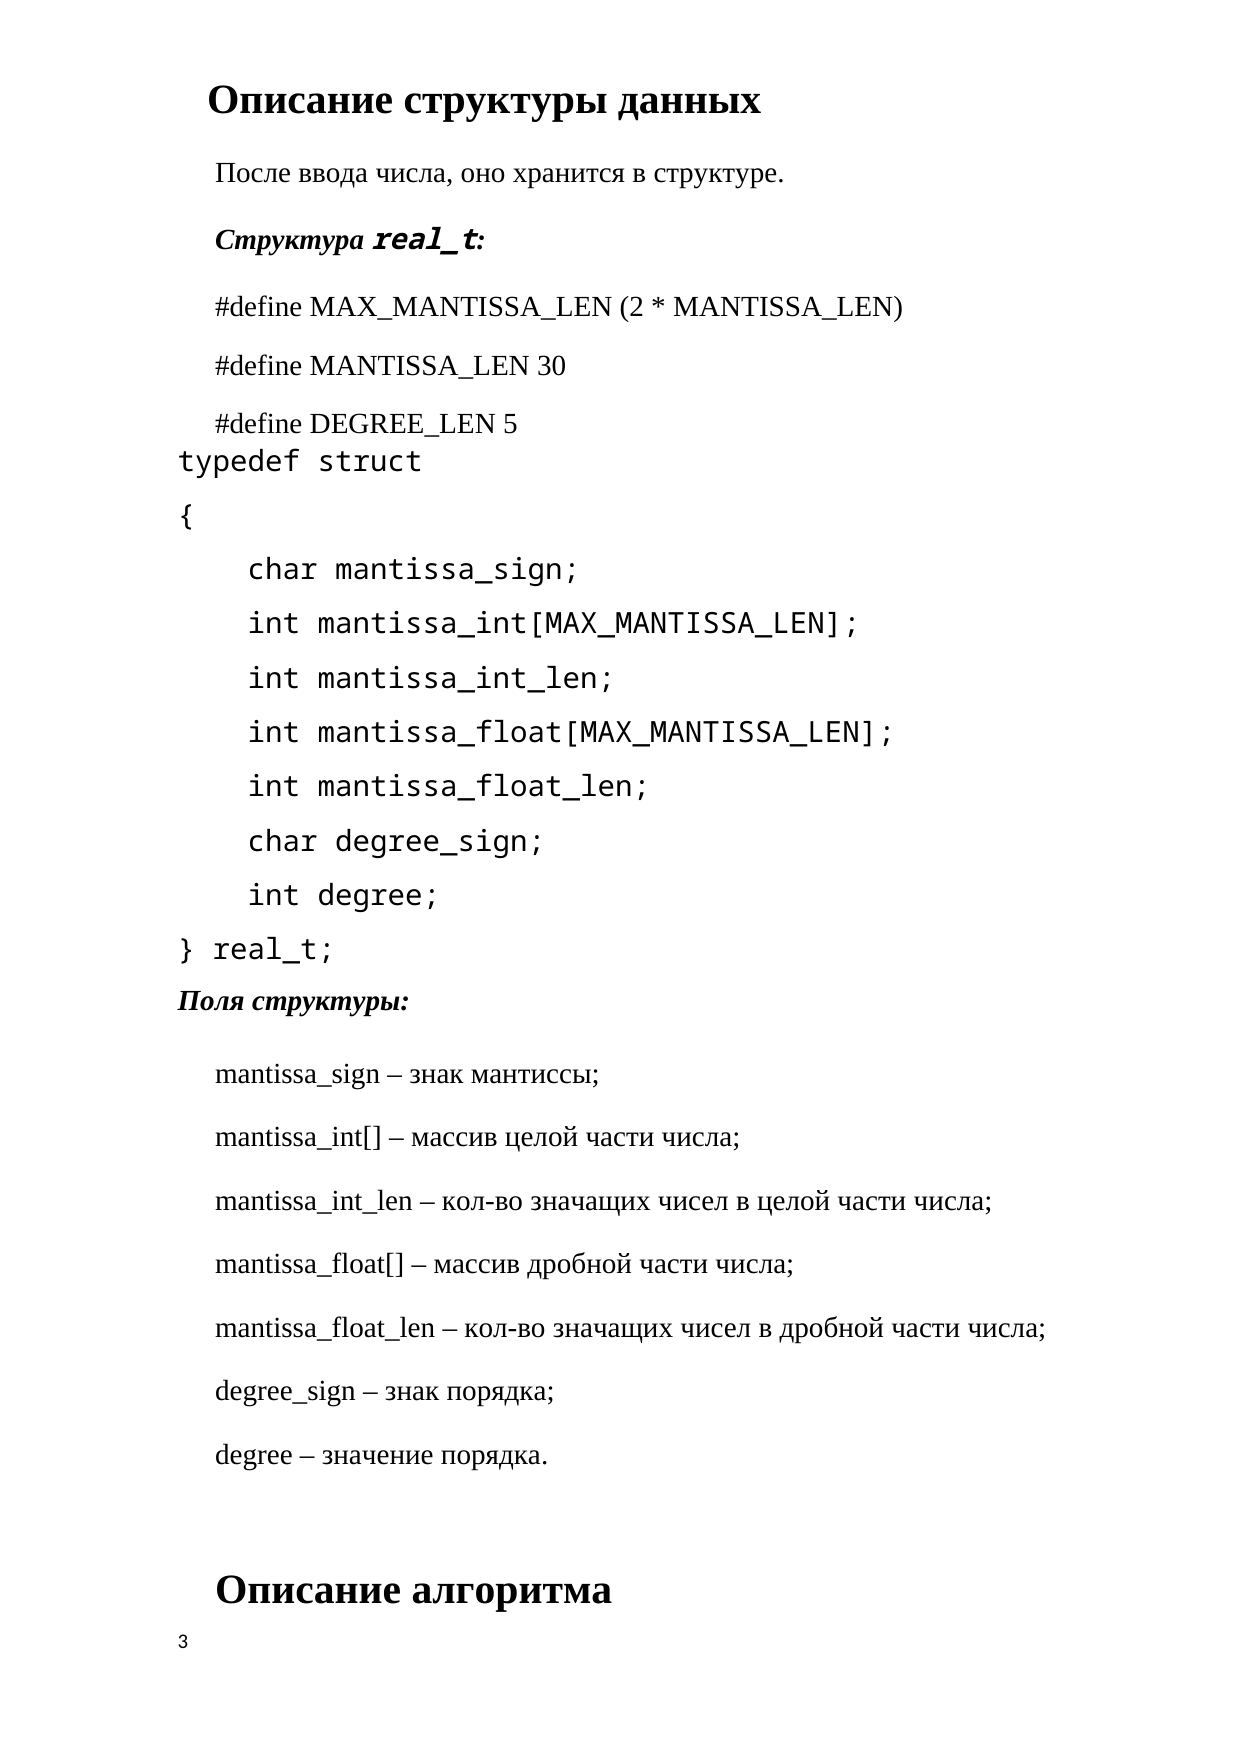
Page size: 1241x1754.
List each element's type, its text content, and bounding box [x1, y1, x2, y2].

text mantissa_float[] – массив дробной части числа; [215, 1246, 1152, 1280]
text char degree_sign; [177, 820, 1152, 859]
text { [177, 494, 1152, 534]
text int degree; [177, 874, 1152, 914]
text degree – значение порядка. [215, 1437, 1152, 1471]
text typedef struct [177, 440, 1152, 479]
text int mantissa_int_len; [177, 657, 1152, 697]
text degree_sign – знак порядка; [215, 1373, 1152, 1407]
text char mantissa_sign; [177, 548, 1152, 588]
text int mantissa_float_len; [177, 766, 1152, 805]
text Структура real_t: [215, 219, 1152, 258]
text #define DEGREE_LEN 5 [215, 406, 1152, 440]
text mantissa_int[] – массив целой части числа; [215, 1119, 1152, 1153]
text Описание алгоритма [215, 1564, 1152, 1612]
text mantissa_sign – знак мантиссы; [215, 1056, 1152, 1089]
text После ввода числа, оно хранится в структуре. [215, 155, 1152, 189]
text Поля структуры: [177, 983, 1152, 1016]
text #define MANTISSA_LEN 30 [215, 348, 1152, 381]
text } real_t; [177, 928, 1152, 968]
text int mantissa_int[MAX_MANTISSA_LEN]; [177, 603, 1152, 642]
text Описание структуры данных [207, 75, 1152, 123]
text mantissa_int_len – кол-во значащих чисел в целой части числа; [215, 1183, 1152, 1216]
text mantissa_float_len – кол-во значащих чисел в дробной части числа; [215, 1310, 1152, 1343]
text #define MAX_MANTISSA_LEN (2 * MANTISSA_LEN) [215, 289, 1152, 323]
text int mantissa_float[MAX_MANTISSA_LEN]; [177, 711, 1152, 751]
